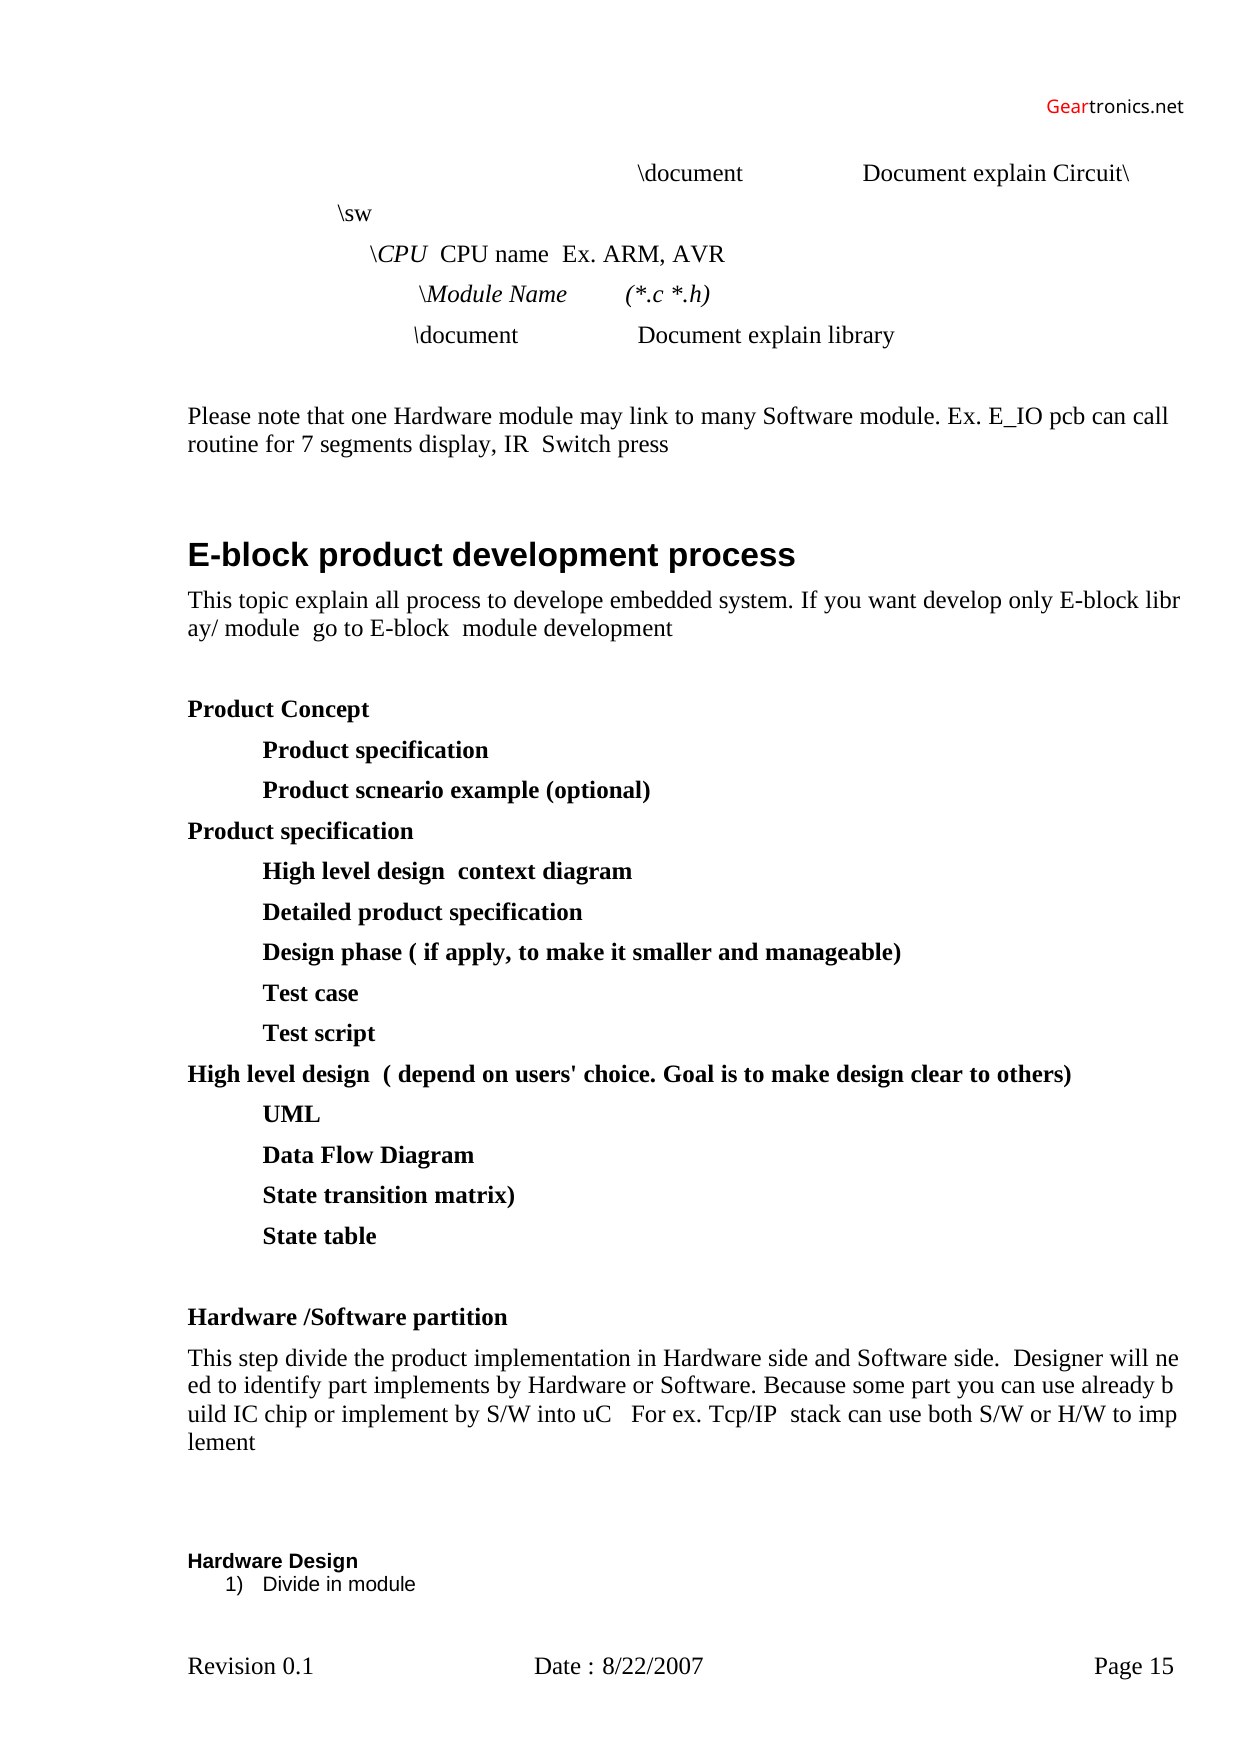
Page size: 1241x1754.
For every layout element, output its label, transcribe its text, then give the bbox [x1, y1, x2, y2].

text \document Document explain library [187, 321, 1184, 349]
text Test case [187, 979, 1184, 1007]
text \Module Name (*.c *.h) [187, 280, 1184, 308]
list Divide in module [225, 1573, 1184, 1596]
text Data Flow Diagram [187, 1141, 1184, 1169]
text Hardware /Software partition [187, 1303, 1184, 1331]
text \CPU CPU name Ex. ARM, AVR [187, 240, 1184, 268]
text Hardware Design [187, 1549, 1184, 1573]
text Product scneario example (optional) [187, 776, 1184, 804]
text Product Concept [187, 695, 1184, 723]
text \document Document explain Circuit\ [187, 159, 1184, 187]
text This topic explain all process to develope embedded system. If you want develop only E-block libray/ module go to E-block module development [187, 586, 1184, 642]
text This step divide the product implementation in Hardware side and Software side. Designer will need to identify part implements by Hardware or Software. Because some part you can use already build IC chip or implement by S/W into uC For ex. Tcp/IP stack can use both S/W or H/W to implement [187, 1343, 1184, 1456]
text High level design ( depend on users' choice. Goal is to make design clear to others) [187, 1060, 1184, 1088]
subtitle E-block product development process [187, 536, 1184, 573]
text Detailed product specification [187, 898, 1184, 926]
text High level design context diagram [187, 857, 1184, 885]
text State table [187, 1222, 1184, 1250]
text \sw [187, 199, 1184, 227]
text Please note that one Hardware module may link to many Software module. Ex. E_IO pcb can call routine for 7 segments display, IR Switch press [187, 402, 1184, 458]
text Test script [187, 1019, 1184, 1047]
text State transition matrix) [187, 1181, 1184, 1209]
text Product specification [187, 817, 1184, 845]
text UML [187, 1100, 1184, 1128]
text Product specification [187, 736, 1184, 764]
text Design phase ( if apply, to make it smaller and manageable) [187, 938, 1184, 966]
